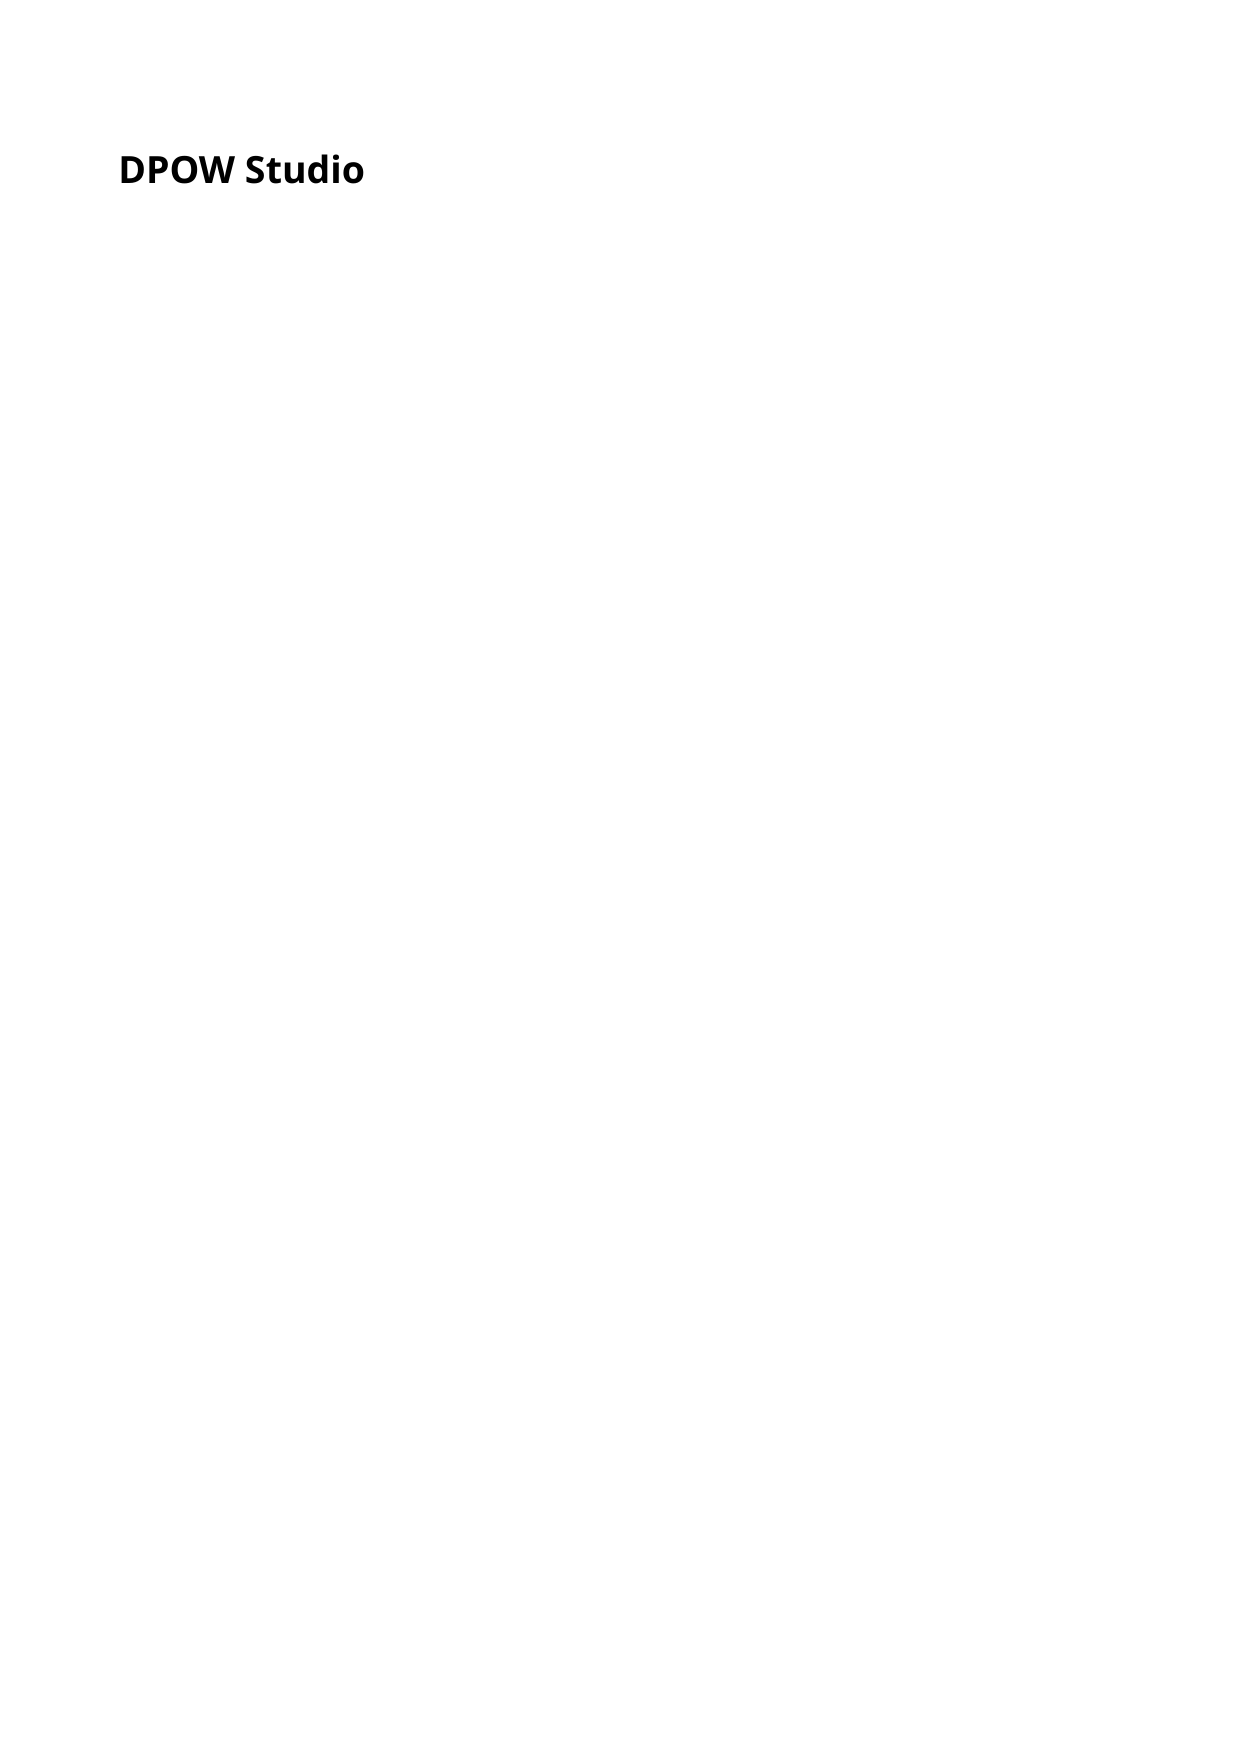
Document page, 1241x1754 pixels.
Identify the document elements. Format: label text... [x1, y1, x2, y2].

title DPOW Studio [118, 143, 1122, 194]
